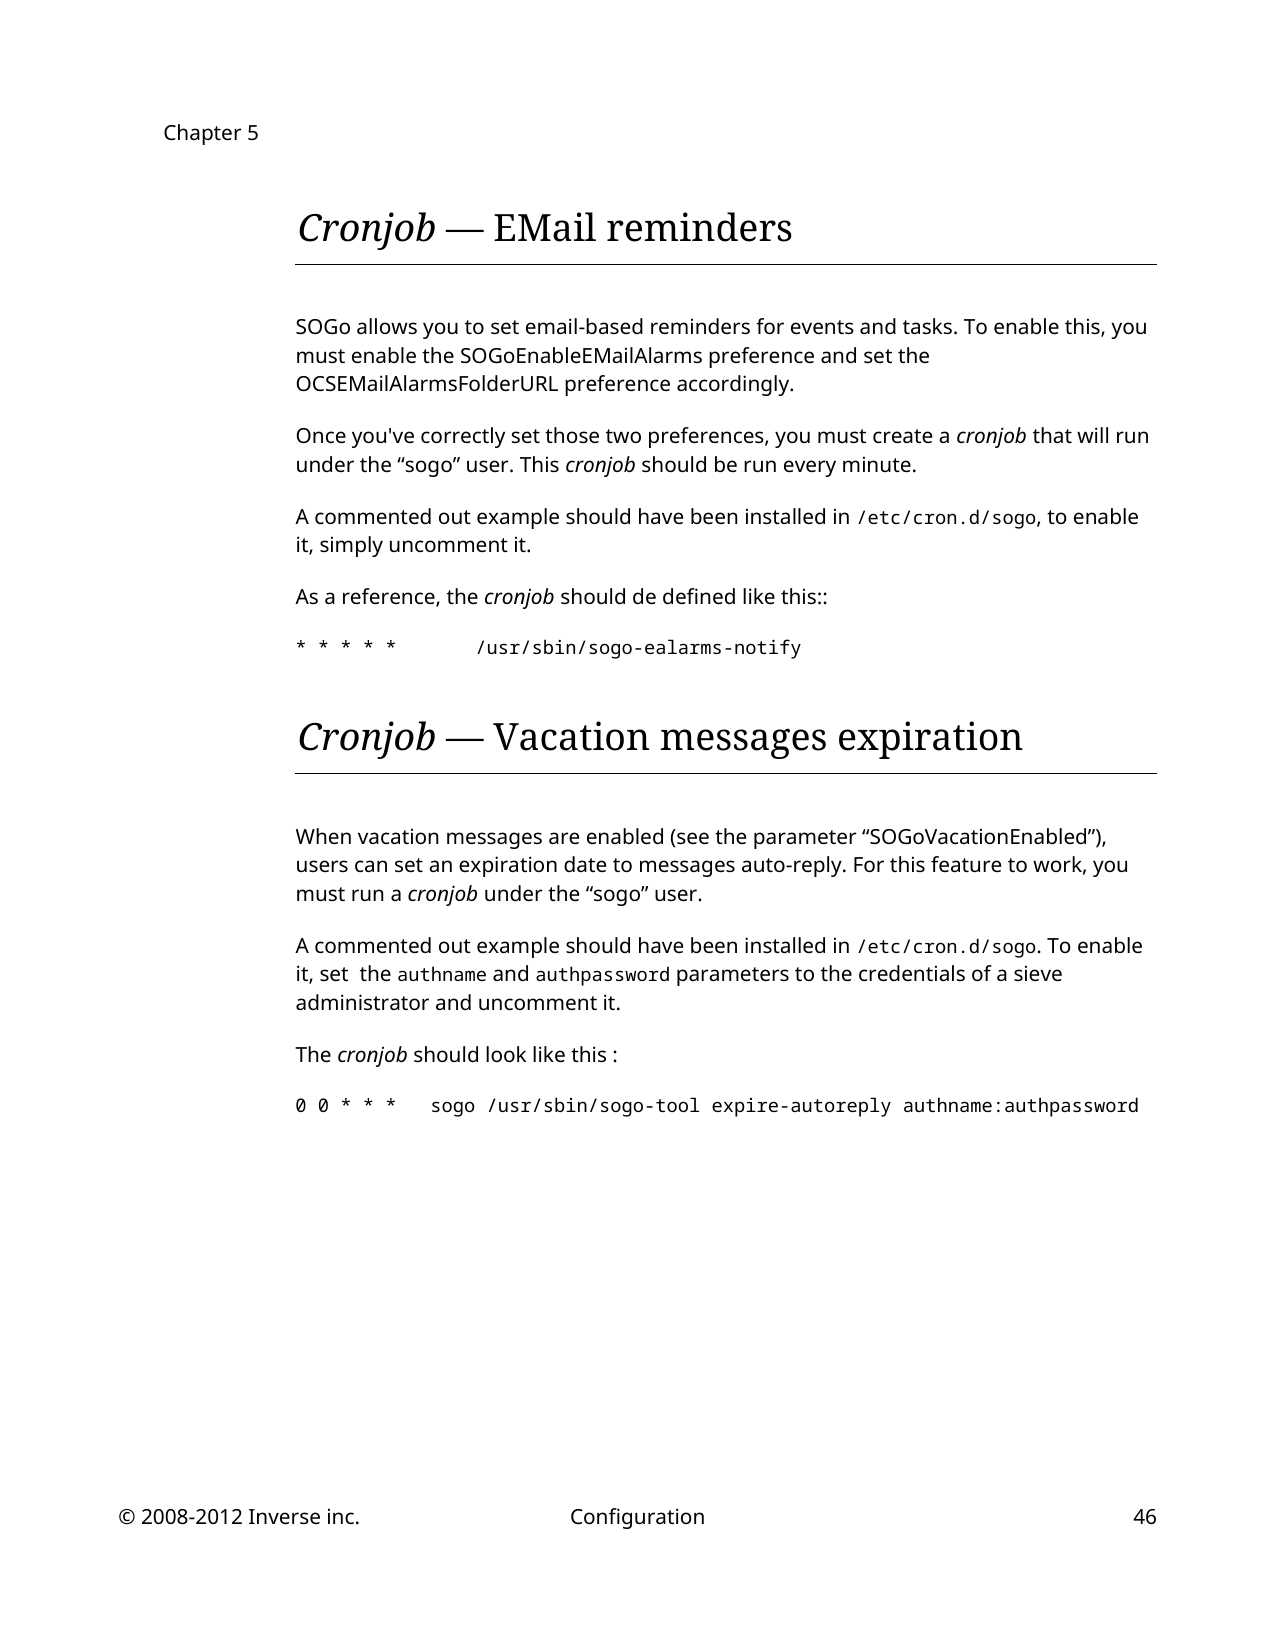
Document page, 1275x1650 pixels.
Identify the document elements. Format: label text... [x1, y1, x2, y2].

text SOGo allows you to set email-based reminders for events and tasks. To enable this, you must enable the SOGoEnableEMailAlarms preference and set the OCSEMailAlarmsFolderURL preference accordingly. [295, 312, 1157, 398]
text * * * * * /usr/sbin/sogo-ealarms-notify [295, 634, 1157, 660]
subtitle Cronjob — EMail reminders [295, 201, 1157, 264]
text 0 0 * * * sogo /usr/sbin/sogo-tool expire-autoreply authname:authpassword [295, 1092, 1157, 1118]
text As a reference, the cronjob should de defined like this:: [295, 582, 1157, 611]
subtitle Cronjob — Vacation messages expiration [295, 710, 1157, 773]
text A commented out example should have been installed in /etc/cron.d/sogo. To enable it, set the authname and authpassword parameters to the credentials of a sieve administrator and uncomment it. [295, 931, 1157, 1016]
text Once you've correctly set those two preferences, you must create a cronjob that will run under the “sogo” user. This cronjob should be run every minute. [295, 421, 1157, 478]
text The cronjob should look like this : [295, 1040, 1157, 1068]
text When vacation messages are enabled (see the parameter “SOGoVacationEnabled”), users can set an expiration date to messages auto-reply. For this feature to work, you must run a cronjob under the “sogo” user. [295, 822, 1157, 907]
text A commented out example should have been installed in /etc/cron.d/sogo, to enable it, simply uncomment it. [295, 502, 1157, 559]
